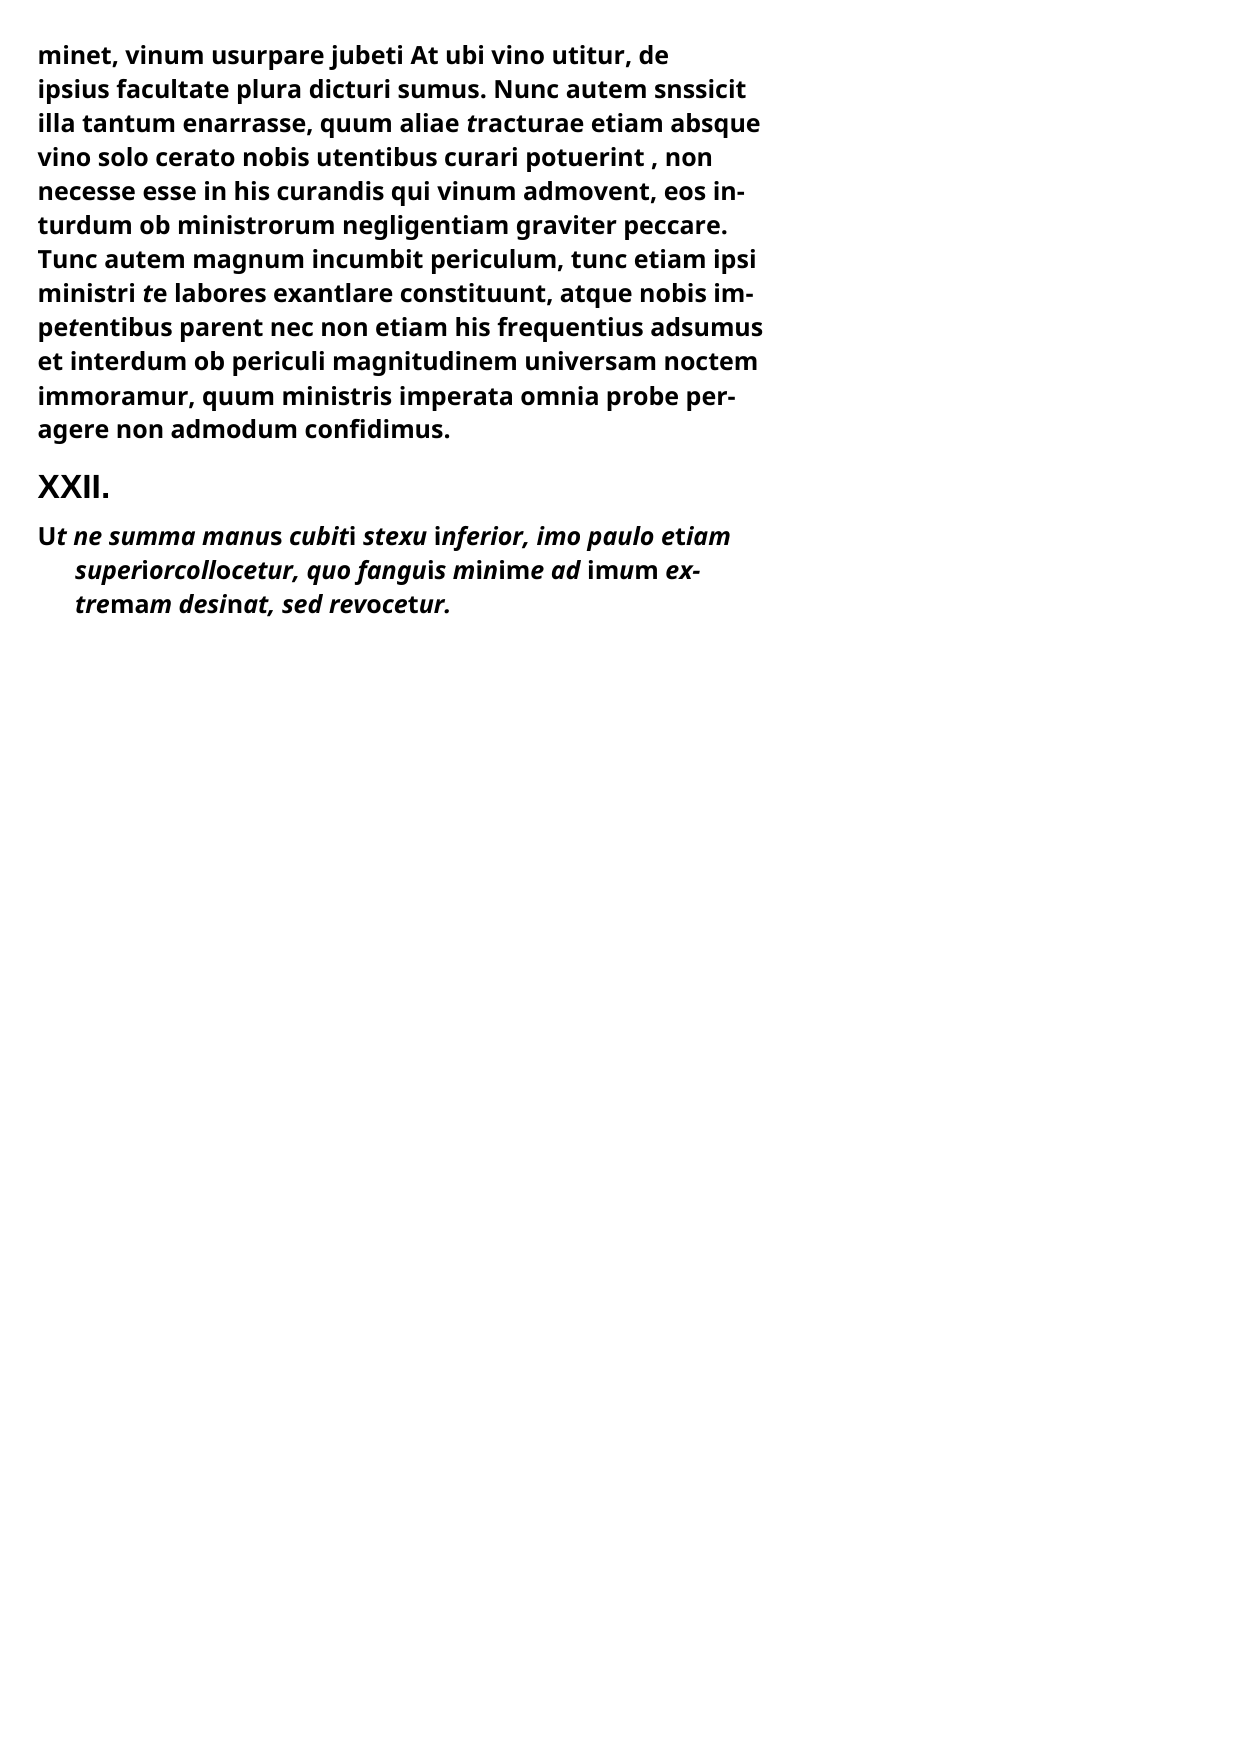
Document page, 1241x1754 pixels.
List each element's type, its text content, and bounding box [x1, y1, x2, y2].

text minet, vinum usurpare jubeti At ubi vino utitur, de ipsius facultate plura dicturi sumus. Nunc autem snssicit illa tantum enarrasse, quum aliae tracturae etiam absque vino solo cerato nobis utentibus curari potuerint , non necesse esse in his curandis qui vinum admovent, eos in- turdum ob ministrorum negligentiam graviter peccare. Tunc autem magnum incumbit periculum, tunc etiam ipsi ministri te labores exantlare constituunt, atque nobis im- petentibus parent nec non etiam his frequentius adsumus et interdum ob periculi magnitudinem universam noctem immoramur, quum ministris imperata omnia probe per- agere non admodum confidimus. [37, 37, 1203, 446]
subtitle XXII. [37, 467, 1203, 506]
text Ut ne summa manus cubiti stexu inferior, imo paulo etiam superiorcollocetur, quo fanguis minime ad imum ex- tremam desinat, sed revocetur. [37, 518, 1203, 620]
